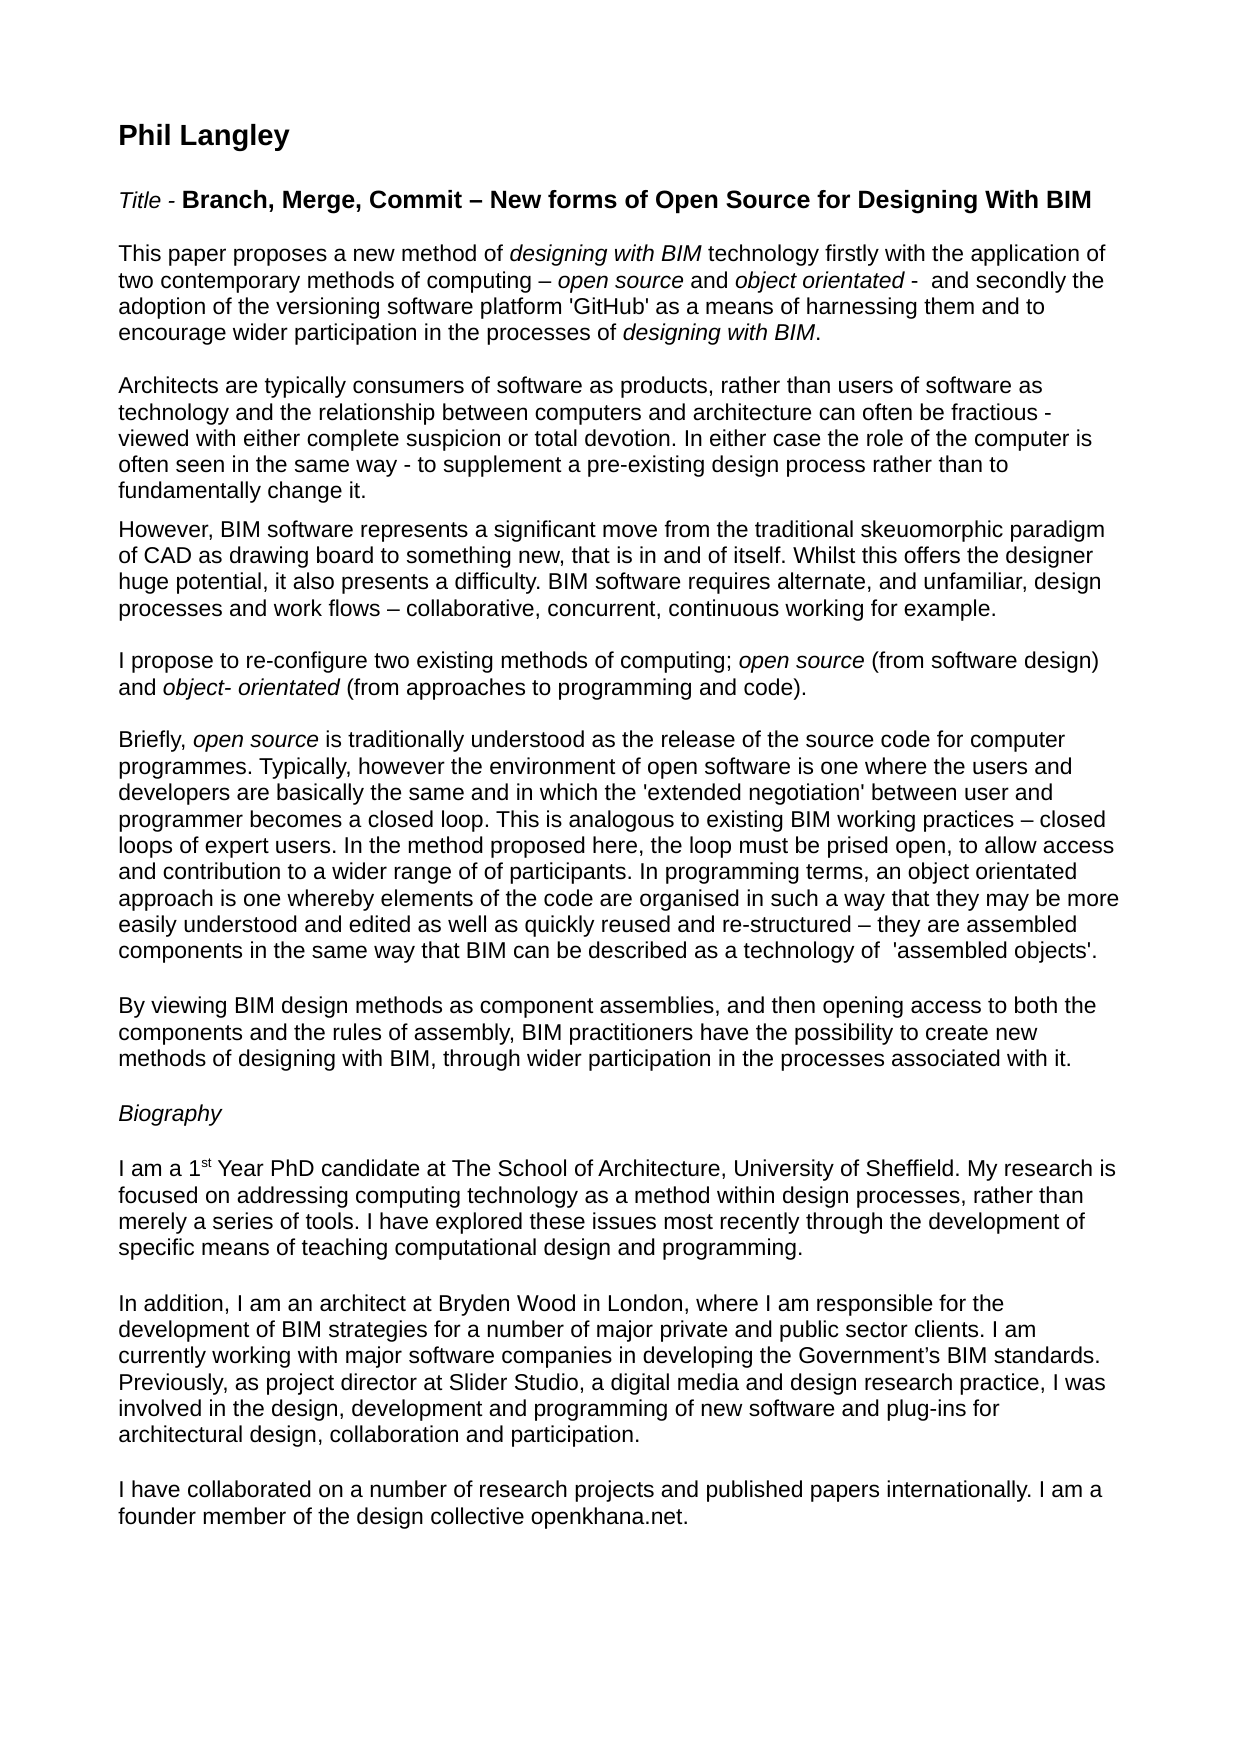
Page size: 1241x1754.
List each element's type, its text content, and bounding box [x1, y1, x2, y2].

text In addition, I am an architect at Bryden Wood in London, where I am responsible for the development of BIM strategies for a number of major private and public sector clients. I am currently working with major software companies in developing the Government’s BIM standards. Previously, as project director at Slider Studio, a digital media and design research practice, I was involved in the design, development and programming of new software and plug-ins for architectural design, collaboration and participation. [118, 1289, 1122, 1448]
text Briefly, open source is traditionally understood as the release of the source code for computer programmes. Typically, however the environment of open software is one where the users and developers are basically the same and in which the 'extended negotiation' between user and programmer becomes a closed loop. This is analogous to existing BIM working practices – closed loops of expert users. In the method proposed here, the loop must be prised open, to allow access and contribution to a wider range of of participants. In programming terms, an object orientated approach is one whereby elements of the code are organised in such a way that they may be more easily understood and edited as well as quickly reused and re-structured – they are assembled components in the same way that BIM can be described as a technology of 'assembled objects'. [118, 726, 1122, 964]
text Title - Branch, Merge, Commit – New forms of Open Source for Designing With BIM [118, 185, 1122, 214]
text By viewing BIM design methods as component assemblies, and then opening access to both the components and the rules of assembly, BIM practitioners have the possibility to create new methods of designing with BIM, through wider participation in the processes associated with it. [118, 992, 1122, 1071]
text However, BIM software represents a significant move from the traditional skeuomorphic paradigm of CAD as drawing board to something new, that is in and of itself. Whilst this offers the designer huge potential, it also presents a difficulty. BIM software requires alternate, and unfamiliar, design processes and work flows – collaborative, concurrent, continuous working for example. [118, 516, 1122, 621]
text Biography [118, 1100, 1122, 1127]
text I have collaborated on a number of research projects and published papers internationally. I am a founder member of the design collective openkhana.net. [118, 1476, 1122, 1558]
text Phil Langley [118, 118, 1122, 152]
text I propose to re-configure two existing methods of computing; open source (from software design) and object- orientated (from approaches to programming and code). [118, 647, 1122, 700]
text This paper proposes a new method of designing with BIM technology firstly with the application of two contemporary methods of computing – open source and object orientated - and secondly the adoption of the versioning software platform 'GitHub' as a means of harnessing them and to encourage wider participation in the processes of designing with BIM. [118, 240, 1122, 346]
text Architects are typically consumers of software as products, rather than users of software as technology and the relationship between computers and architecture can often be fractious - viewed with either complete suspicion or total devotion. In either case the role of the computer is often seen in the same way - to supplement a pre-existing design process rather than to fundamentally change it. [118, 372, 1122, 504]
text I am a 1st Year PhD candidate at The School of Architecture, University of Sheffield. My research is focused on addressing computing technology as a method within design processes, rather than merely a series of tools. I have explored these issues most recently through the development of specific means of teaching computational design and programming. [118, 1155, 1122, 1261]
